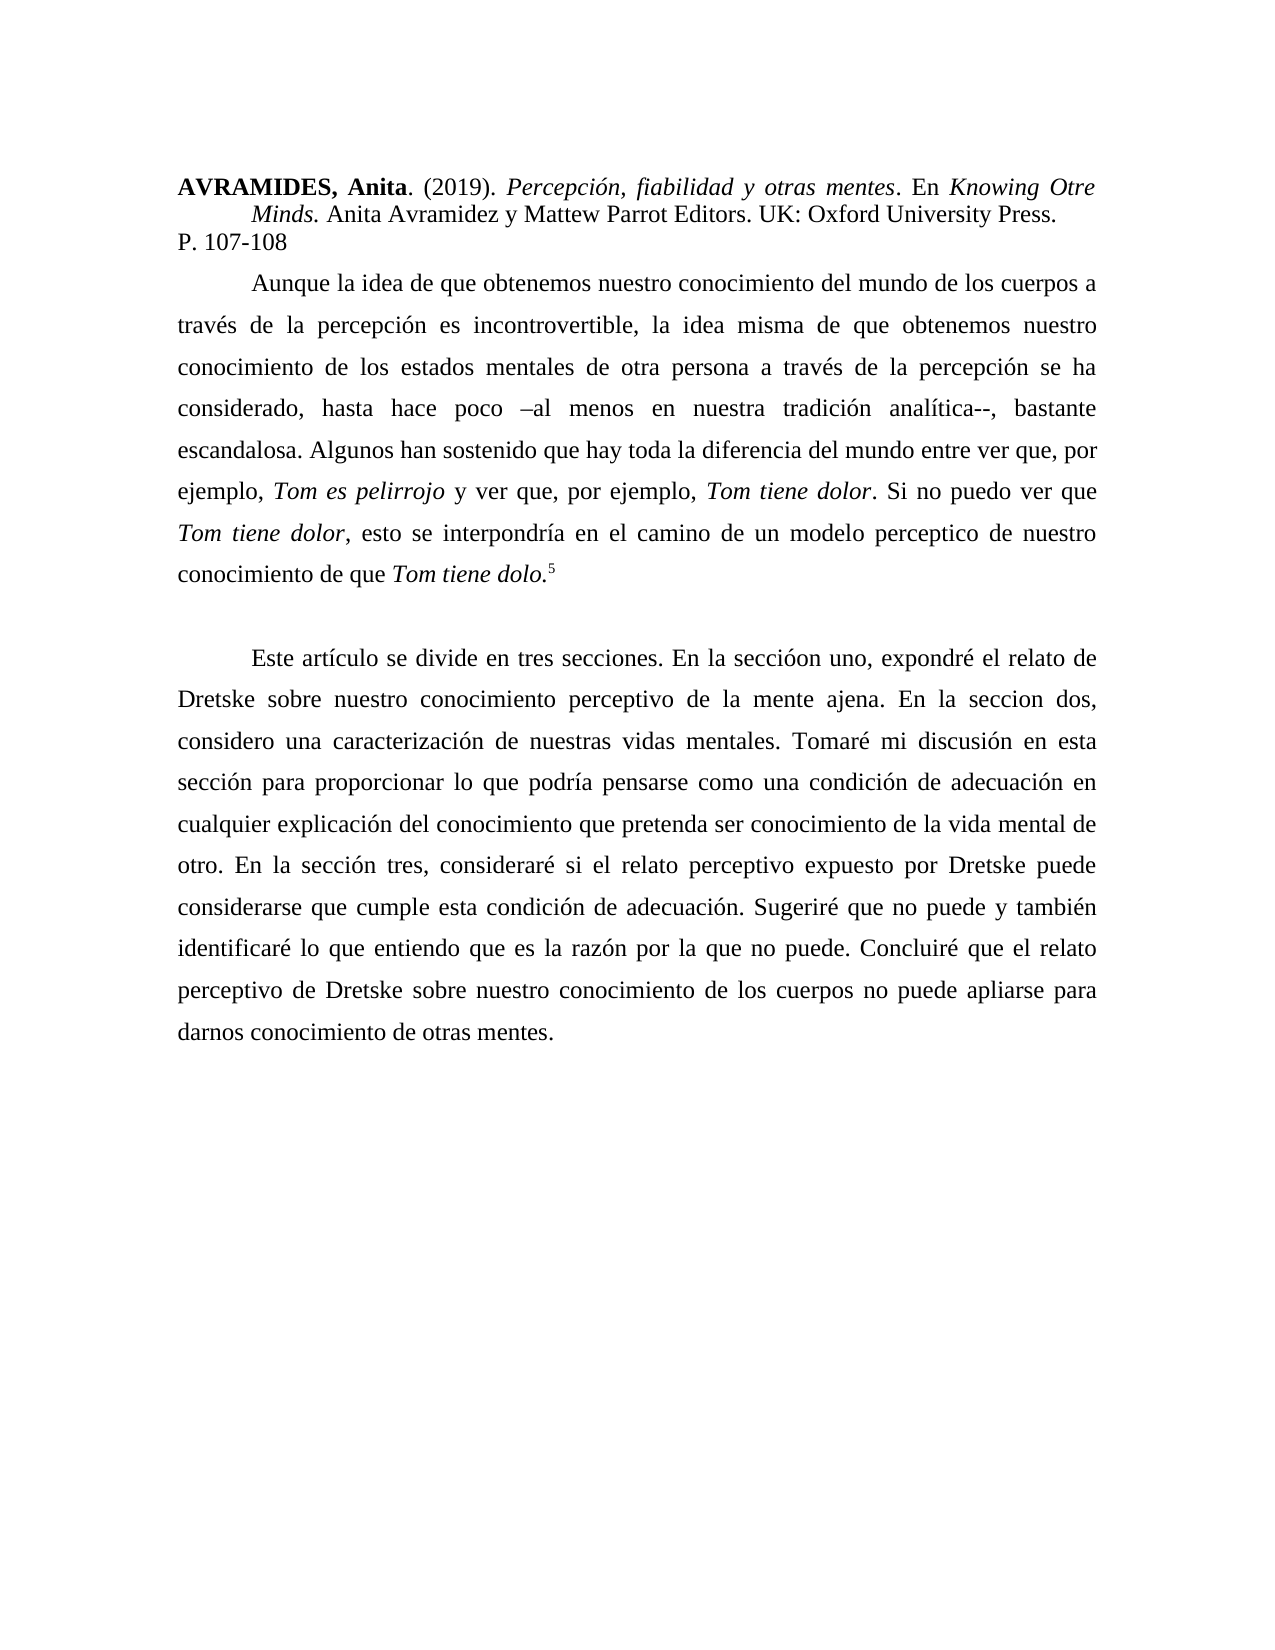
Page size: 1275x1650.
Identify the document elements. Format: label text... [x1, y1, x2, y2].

text Este artículo se divide en tres secciones. En la seccióon uno, expondré el relato de Dretske sobre nuestro conocimiento perceptivo de la mente ajena. En la seccion dos, considero una caracterización de nuestras vidas mentales. Tomaré mi discusión en esta sección para proporcionar lo que podría pensarse como una condición de adecuación en cualquier explicación del conocimiento que pretenda ser conocimiento de la vida mental de otro. En la sección tres, consideraré si el relato perceptivo expuesto por Dretske puede considerarse que cumple esta condición de adecuación. Sugeriré que no puede y también identificaré lo que entiendo que es la razón por la que no puede. Concluiré que el relato perceptivo de Dretske sobre nuestro conocimiento de los cuerpos no puede apliarse para darnos conocimiento de otras mentes. [177, 644, 1098, 1045]
text Aunque la idea de que obtenemos nuestro conocimiento del mundo de los cuerpos a través de la percepción es incontrovertible, la idea misma de que obtenemos nuestro conocimiento de los estados mentales de otra persona a través de la percepción se ha considerado, hasta hace poco –al menos en nuestra tradición analítica--, bastante escandalosa. Algunos han sostenido que hay toda la diferencia del mundo entre ver que, por ejemplo, Tom es pelirrojo y ver que, por ejemplo, Tom tiene dolor. Si no puedo ver que Tom tiene dolor, esto se interpondría en el camino de un modelo perceptico de nuestro conocimiento de que Tom tiene dolo.5 [177, 269, 1098, 588]
text AVRAMIDES, Anita. (2019). Percepción, fiabilidad y otras mentes. En Knowing Otre Minds. Anita Avramidez y Mattew Parrot Editors. UK: Oxford University Press. [177, 173, 1098, 228]
text P. 107-108 [177, 228, 1098, 256]
